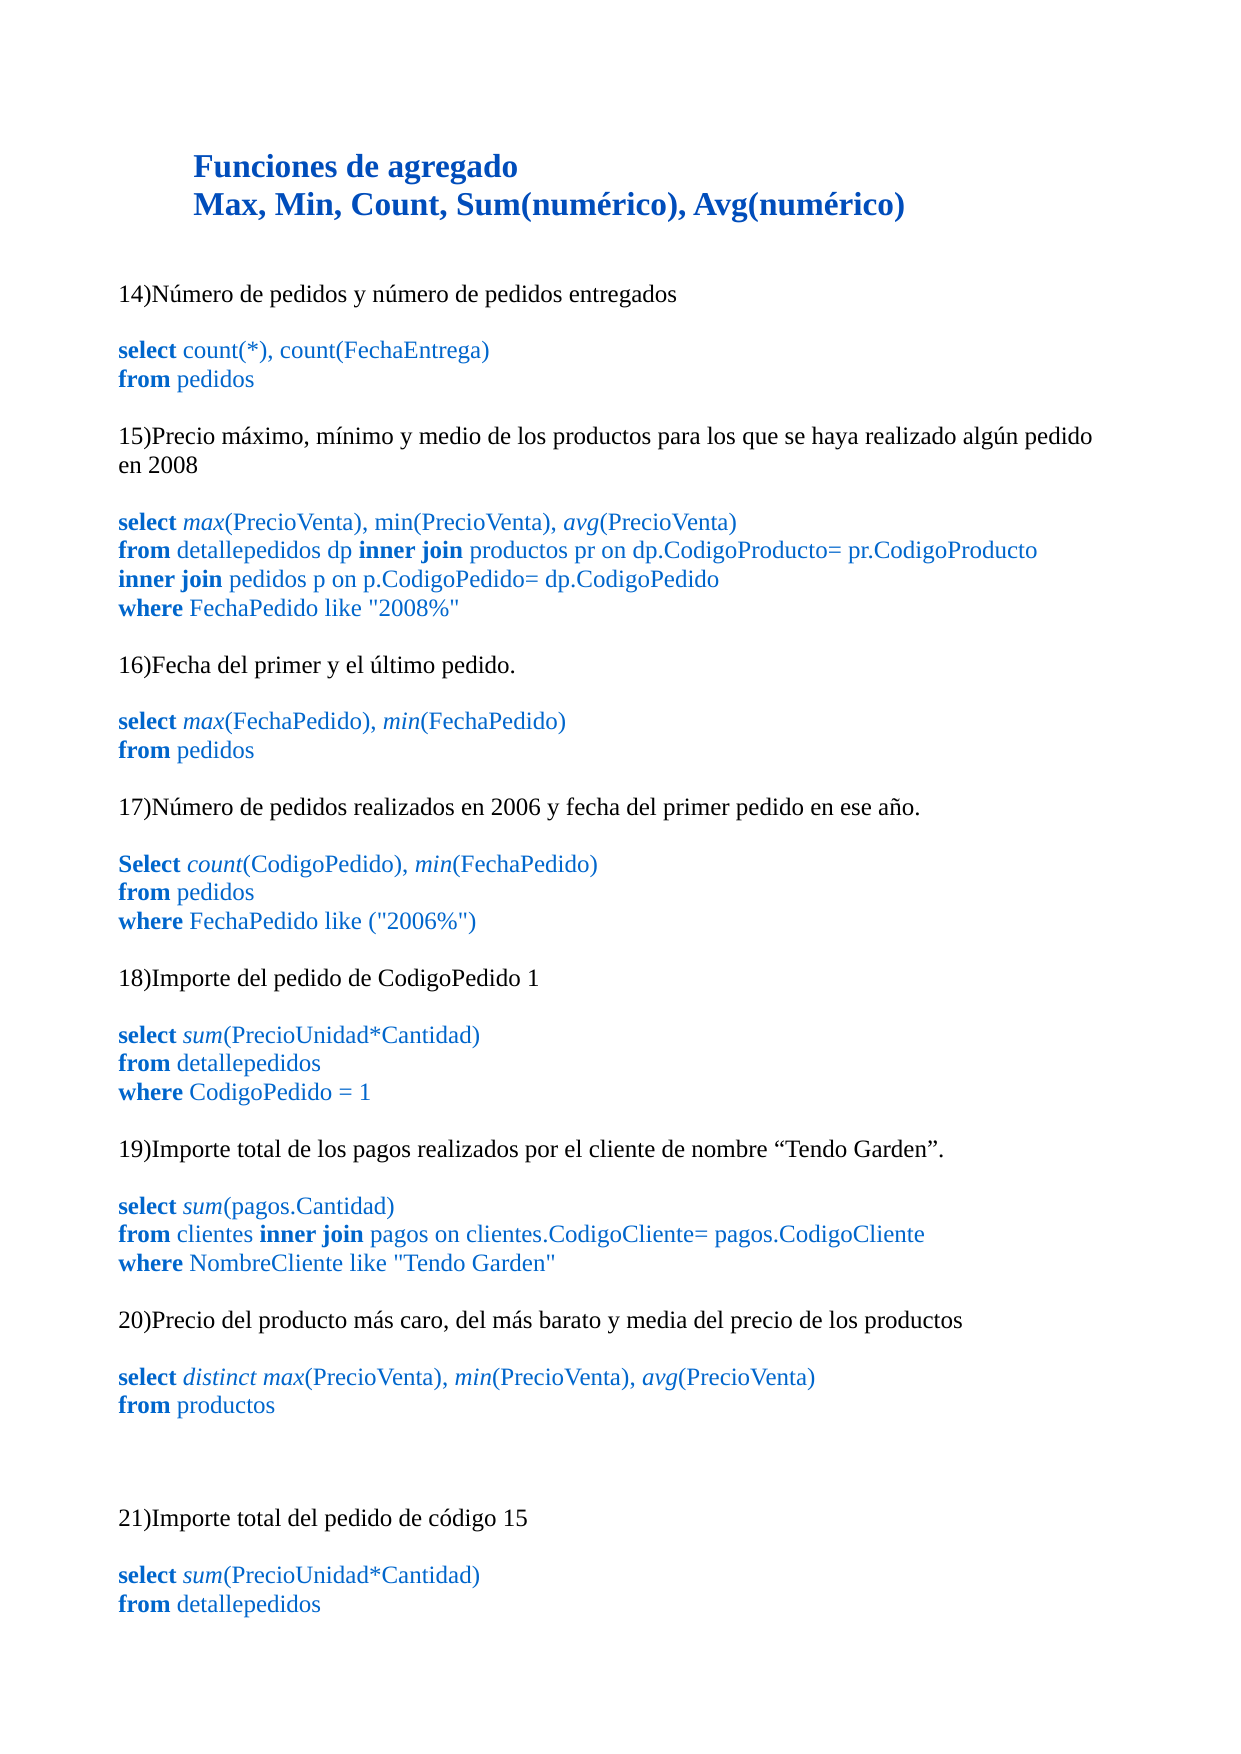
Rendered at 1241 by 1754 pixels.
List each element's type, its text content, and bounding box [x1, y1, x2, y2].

text Funciones de agregado [193, 146, 1122, 184]
text select distinct max(PrecioVenta), min(PrecioVenta), avg(PrecioVenta) [118, 1362, 1122, 1391]
text where NombreCliente like "Tendo Garden" [118, 1248, 1122, 1277]
text 14)Número de pedidos y número de pedidos entregados [118, 279, 1122, 308]
text from pedidos [118, 364, 1122, 393]
text from detallepedidos [118, 1048, 1122, 1077]
text select max(FechaPedido), min(FechaPedido) [118, 706, 1122, 735]
text where CodigoPedido = 1 [118, 1077, 1122, 1106]
text from pedidos [118, 877, 1122, 906]
text Max, Min, Count, Sum(numérico), Avg(numérico) [193, 184, 1122, 223]
text select sum(PrecioUnidad*Cantidad) [118, 1020, 1122, 1048]
text 15)Precio máximo, mínimo y medio de los productos para los que se haya realizado algún pedido en 2008 [118, 421, 1122, 479]
text from pedidos [118, 735, 1122, 764]
text from detallepedidos dp inner join productos pr on dp.CodigoProducto= pr.CodigoProducto [118, 535, 1122, 564]
text select count(*), count(FechaEntrega) [118, 336, 1122, 364]
text 17)Número de pedidos realizados en 2006 y fecha del primer pedido en ese año. [118, 792, 1122, 821]
text from detallepedidos [118, 1589, 1122, 1618]
text inner join pedidos p on p.CodigoPedido= dp.CodigoPedido [118, 564, 1122, 593]
text 21)Importe total del pedido de código 15 [118, 1503, 1122, 1532]
text 19)Importe total de los pagos realizados por el cliente de nombre “Tendo Garden”. [118, 1134, 1122, 1163]
text select sum(PrecioUnidad*Cantidad) [118, 1560, 1122, 1589]
text 20)Precio del producto más caro, del más barato y media del precio de los productos [118, 1305, 1122, 1334]
text from productos [118, 1391, 1122, 1419]
text select sum(pagos.Cantidad) [118, 1191, 1122, 1219]
text 16)Fecha del primer y el último pedido. [118, 650, 1122, 678]
text where FechaPedido like ("2006%") [118, 906, 1122, 935]
text 18)Importe del pedido de CodigoPedido 1 [118, 963, 1122, 992]
text select max(PrecioVenta), min(PrecioVenta), avg(PrecioVenta) [118, 507, 1122, 535]
text Select count(CodigoPedido), min(FechaPedido) [118, 849, 1122, 877]
text from clientes inner join pagos on clientes.CodigoCliente= pagos.CodigoCliente [118, 1219, 1122, 1248]
text where FechaPedido like "2008%" [118, 593, 1122, 622]
